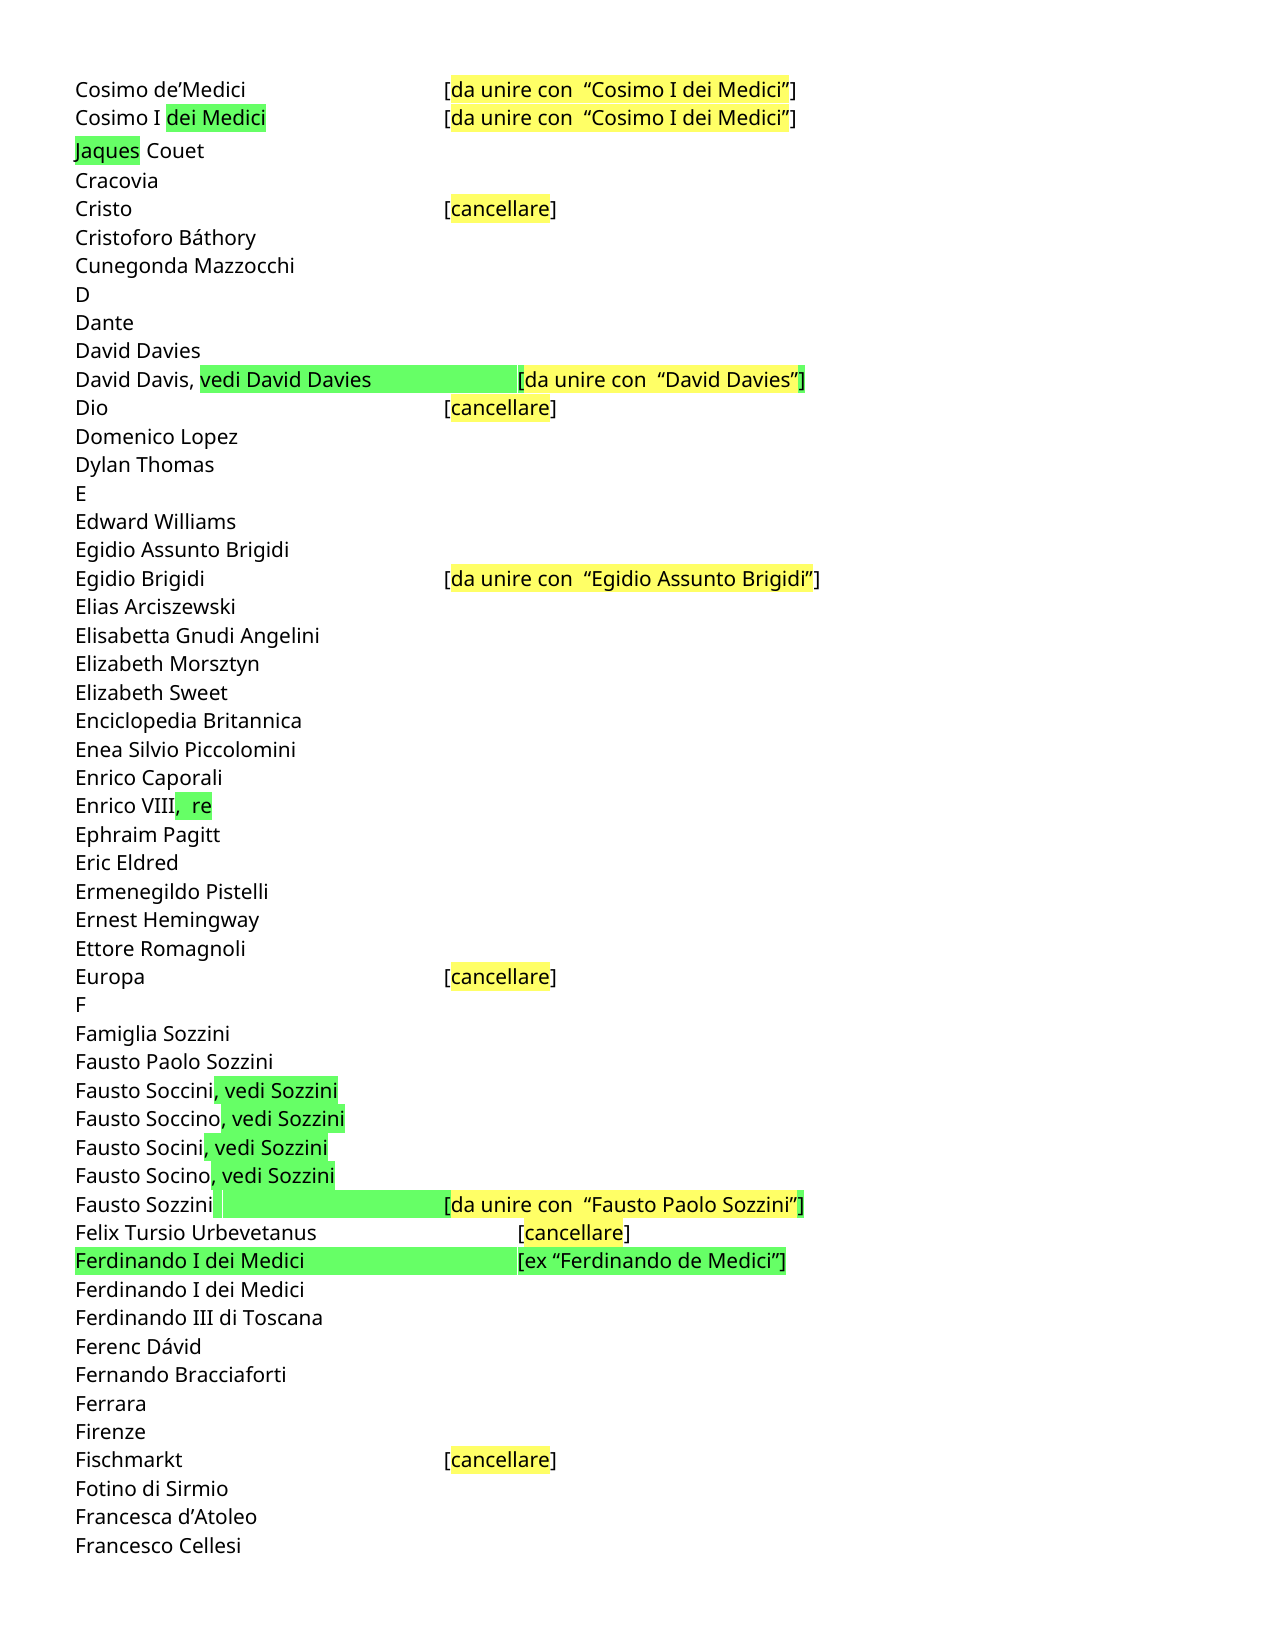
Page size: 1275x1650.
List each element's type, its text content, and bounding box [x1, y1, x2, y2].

text Felix Tursio Urbevetanus [cancellare] [75, 1218, 1200, 1247]
text David Davies [75, 337, 1200, 365]
text Egidio Brigidi [da unire con “Egidio Assunto Brigidi”] [75, 564, 1200, 592]
text Ferdinando I dei Medici [75, 1275, 1200, 1303]
text Enrico Caporali [75, 763, 1200, 792]
text Cosimo de’Medici [da unire con “Cosimo I dei Medici”] [75, 75, 1200, 103]
text Enciclopedia Britannica [75, 706, 1200, 735]
text Fausto Paolo Sozzini [75, 1047, 1200, 1076]
text Elisabetta Gnudi Angelini [75, 621, 1200, 649]
text Enea Silvio Piccolomini [75, 735, 1200, 763]
text Ferdinando I dei Medici [ex “Ferdinando de Medici”] [75, 1247, 1200, 1275]
text Ferrara [75, 1389, 1200, 1417]
text Francesca d’Atoleo [75, 1502, 1200, 1531]
text Cracovia [75, 166, 1200, 194]
text Enrico VIII, re [75, 792, 1200, 820]
text Fischmarkt [cancellare] [75, 1446, 1200, 1474]
text Elias Arciszewski [75, 592, 1200, 621]
text Dylan Thomas [75, 450, 1200, 479]
text Ettore Romagnoli [75, 934, 1200, 962]
text Egidio Assunto Brigidi [75, 536, 1200, 564]
text Fausto Sozzini [da unire con “Fausto Paolo Sozzini”] [75, 1190, 1200, 1218]
text D [75, 280, 1200, 308]
text Ermenegildo Pistelli [75, 877, 1200, 905]
text Elizabeth Sweet [75, 678, 1200, 706]
text Cosimo I dei Medici [da unire con “Cosimo I dei Medici”] [75, 103, 1200, 132]
text Famiglia Sozzini [75, 1019, 1200, 1047]
text Fotino di Sirmio [75, 1474, 1200, 1502]
text Ferdinando III di Toscana [75, 1303, 1200, 1332]
text Cristo [cancellare] [75, 194, 1200, 223]
text Cunegonda Mazzocchi [75, 251, 1200, 280]
text Fausto Soccino, vedi Sozzini [75, 1104, 1200, 1133]
text Ferenc Dávid [75, 1332, 1200, 1360]
text Ernest Hemingway [75, 905, 1200, 934]
text Europa [cancellare] [75, 962, 1200, 991]
text Eric Eldred [75, 848, 1200, 877]
text Cristoforo Báthory [75, 223, 1200, 251]
text Fernando Bracciaforti [75, 1360, 1200, 1389]
text Firenze [75, 1417, 1200, 1446]
text Dante [75, 308, 1200, 337]
text Ephraim Pagitt [75, 820, 1200, 848]
text F [75, 991, 1200, 1019]
text Fausto Soccini, vedi Sozzini [75, 1076, 1200, 1104]
text Jaques Couet [75, 132, 1200, 166]
text Domenico Lopez [75, 422, 1200, 450]
text Fausto Socini, vedi Sozzini [75, 1133, 1200, 1161]
text Fausto Socino, vedi Sozzini [75, 1161, 1200, 1190]
text David Davis, vedi David Davies [da unire con “David Davies”] [75, 365, 1200, 393]
text E [75, 479, 1200, 507]
text Francesco Cellesi [75, 1531, 1200, 1559]
text Edward Williams [75, 507, 1200, 536]
text Dio [cancellare] [75, 393, 1200, 422]
text Elizabeth Morsztyn [75, 649, 1200, 678]
